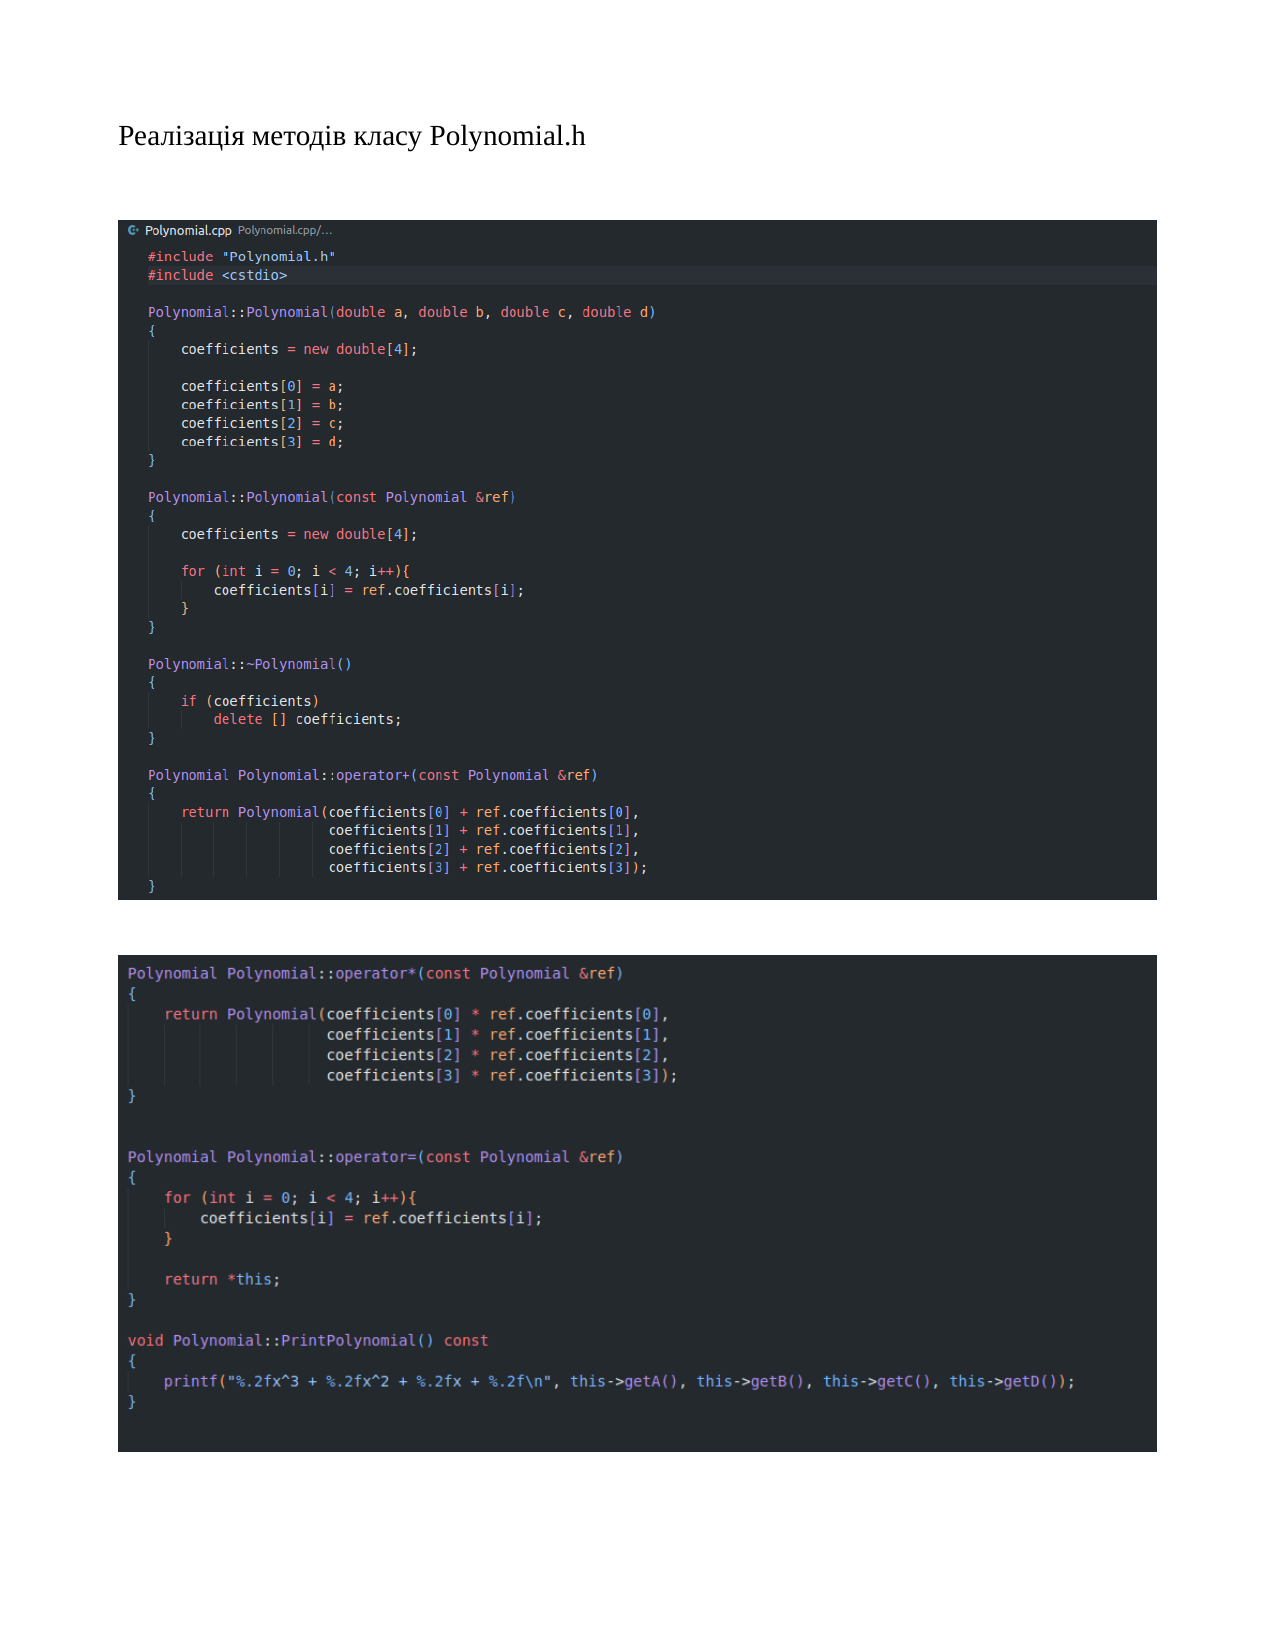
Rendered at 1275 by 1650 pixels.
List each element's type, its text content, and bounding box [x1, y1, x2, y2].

text Реалізація методів класу Polynomial.h [118, 118, 1157, 152]
picture [118, 955, 1157, 1452]
picture [118, 220, 1157, 900]
